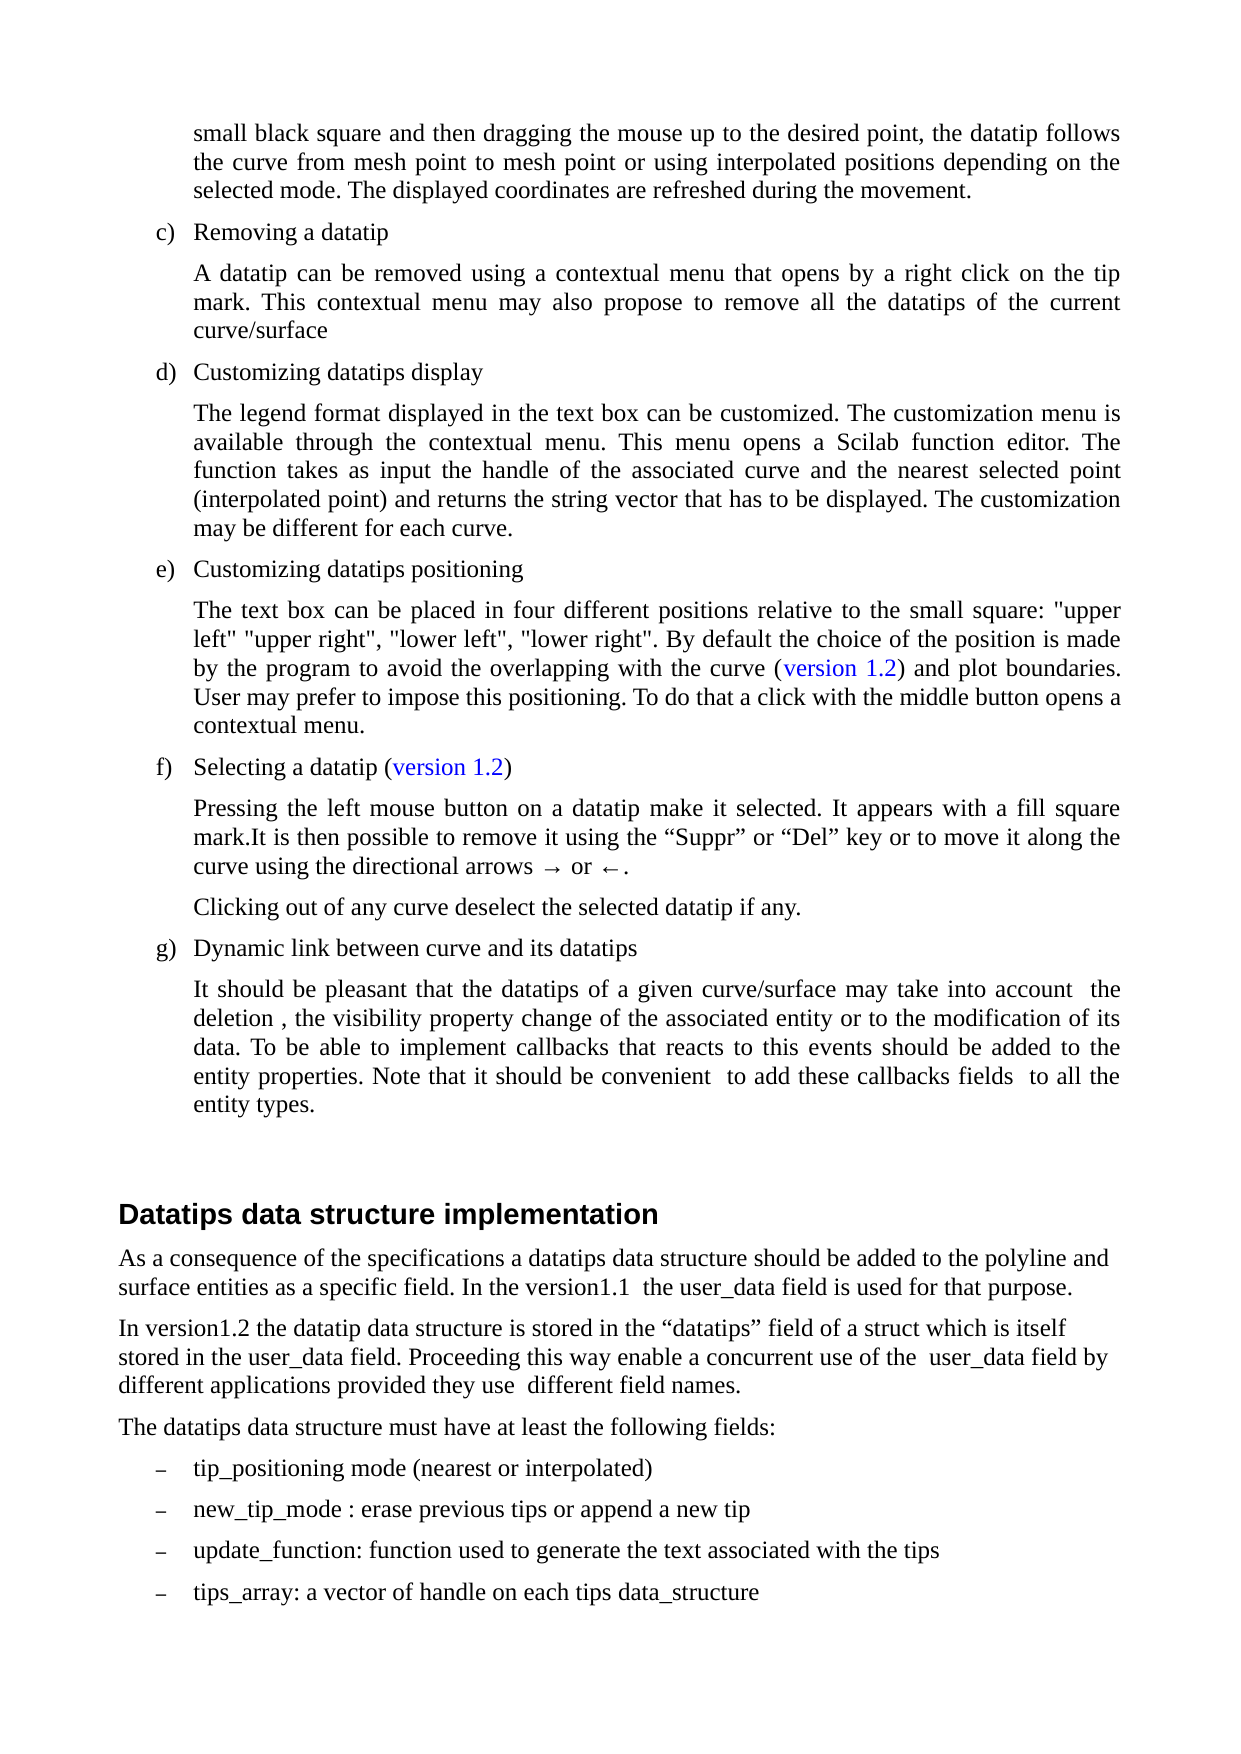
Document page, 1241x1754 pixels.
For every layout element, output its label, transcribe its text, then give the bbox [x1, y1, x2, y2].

list small black square and then dragging the mouse up to the desired point, the datatip follows the curve from mesh point to mesh point or using interpolated positions depending on the selected mode. The displayed coordinates are refreshed during the movement. [156, 118, 1122, 204]
list The legend format displayed in the text box can be customized. The customization menu is available through the contextual menu. This menu opens a Scilab function editor. The function takes as input the handle of the associated curve and the nearest selected point (interpolated point) and returns the string vector that has to be displayed. The customization may be different for each curve. [156, 398, 1122, 542]
list Customizing datatips positioning [156, 554, 1122, 583]
text In version1.2 the datatip data structure is stored in the “datatips” field of a struct which is itself stored in the user_data field. Proceeding this way enable a concurrent use of the user_data field by different applications provided they use different field names. [118, 1313, 1122, 1399]
list It should be pleasant that the datatips of a given curve/surface may take into account the deletion , the visibility property change of the associated entity or to the modification of its data. To be able to implement callbacks that reacts to this events should be added to the entity properties. Note that it should be convenient to add these callbacks fields to all the entity types. [156, 974, 1122, 1118]
list Dynamic link between curve and its datatips [156, 933, 1122, 962]
list update_function: function used to generate the text associated with the tips [156, 1536, 1122, 1564]
list tip_positioning mode (nearest or interpolated) [156, 1453, 1122, 1482]
list Removing a datatip [156, 217, 1122, 246]
list new_tip_mode : erase previous tips or append a new tip [156, 1494, 1122, 1523]
text The datatips data structure must have at least the following fields: [118, 1412, 1122, 1441]
text As a consequence of the specifications a datatips data structure should be added to the polyline and surface entities as a specific field. In the version1.1 the user_data field is used for that purpose. [118, 1243, 1122, 1301]
list The text box can be placed in four different positions relative to the small square: "upper left" "upper right", "lower left", "lower right". By default the choice of the position is made by the program to avoid the overlapping with the curve (version 1.2) and plot boundaries. User may prefer to impose this positioning. To do that a click with the middle button opens a contextual menu. [193, 596, 1122, 739]
list A datatip can be removed using a contextual menu that opens by a right click on the tip mark. This contextual menu may also propose to remove all the datatips of the current curve/surface [156, 258, 1122, 344]
list Pressing the left mouse button on a datatip make it selected. It appears with a fill square mark.It is then possible to remove it using the “Suppr” or “Del” key or to move it along the curve using the directional arrows → or ←. [156, 793, 1122, 879]
list Clicking out of any curve deselect the selected datatip if any. [156, 892, 1122, 921]
list Customizing datatips display [156, 357, 1122, 386]
list tips_array: a vector of handle on each tips data_structure [156, 1577, 1122, 1606]
list Selecting a datatip (version 1.2) [156, 752, 1122, 781]
subtitle Datatips data structure implementation [118, 1197, 1122, 1231]
